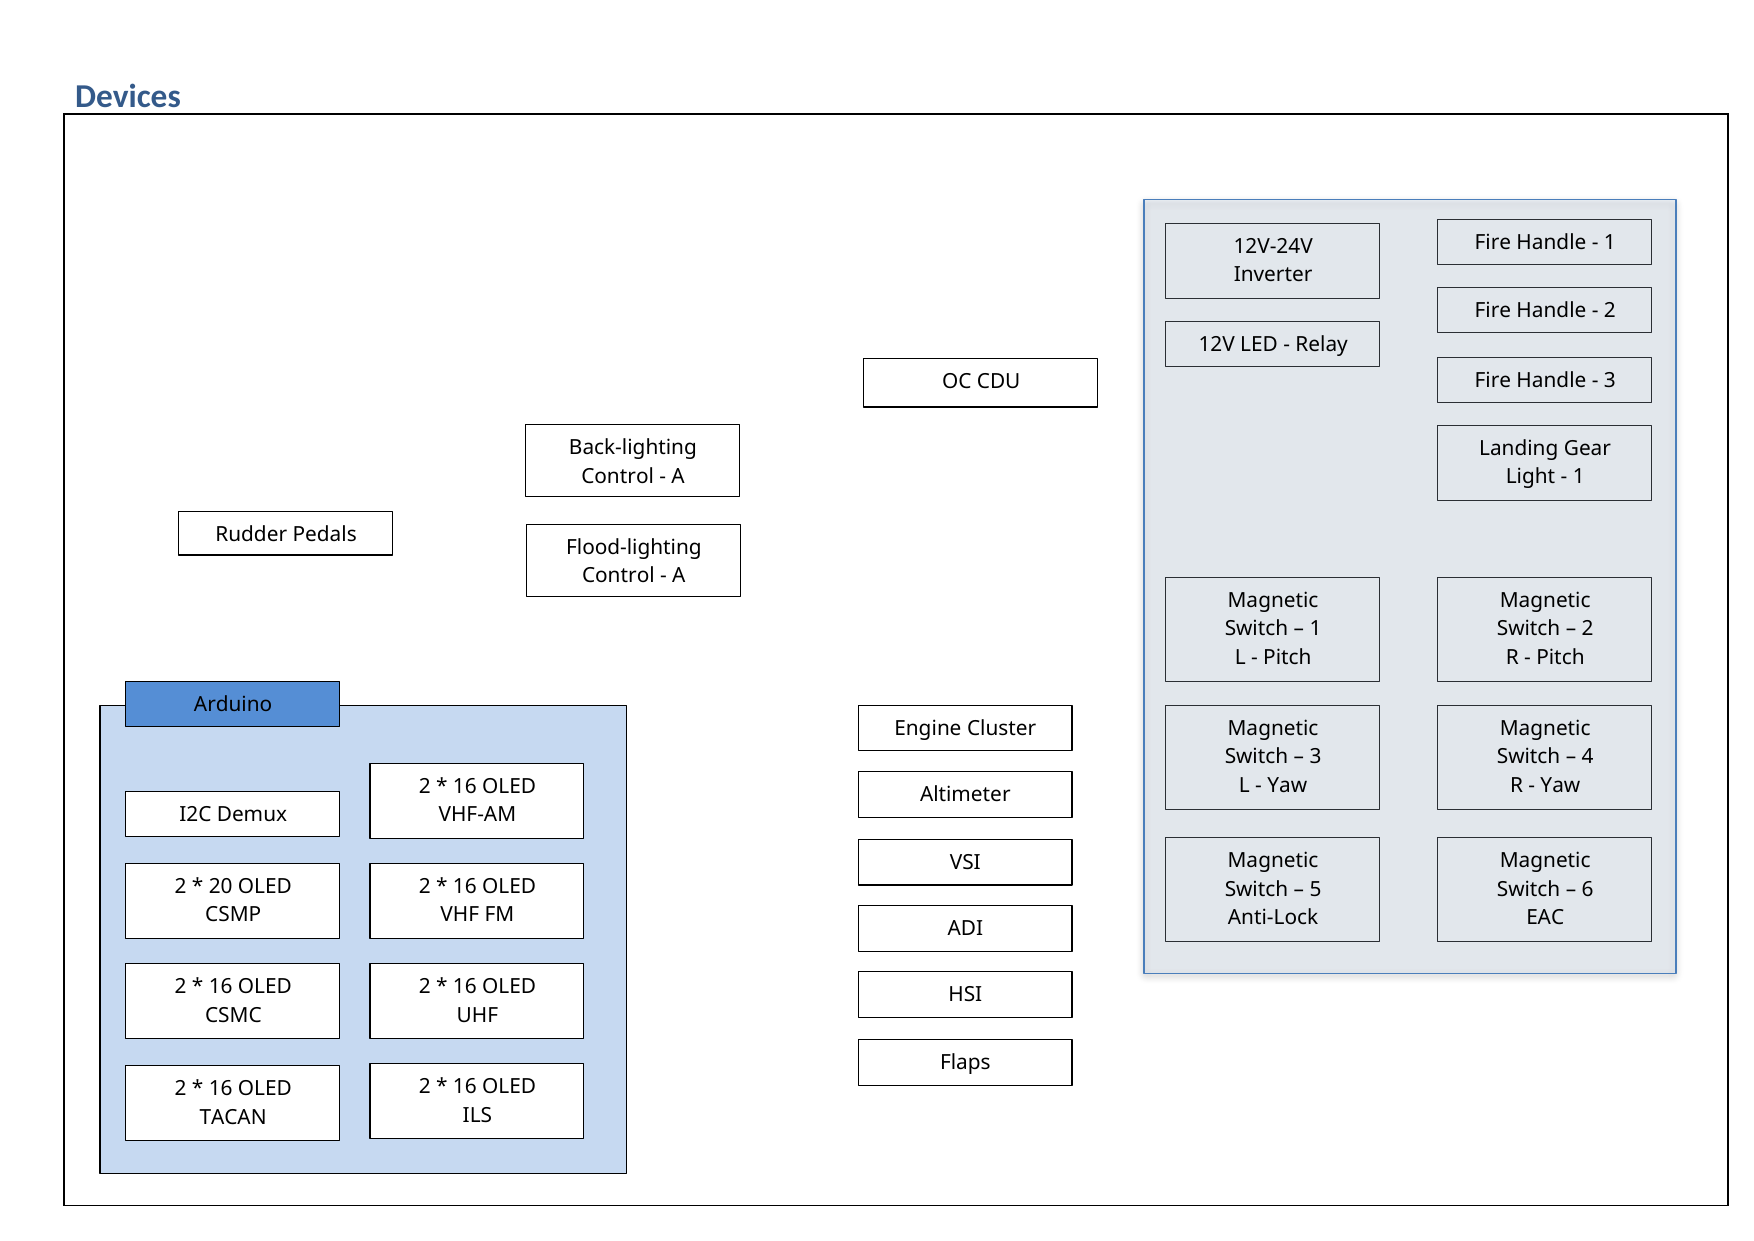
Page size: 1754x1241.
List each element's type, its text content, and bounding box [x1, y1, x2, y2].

text 2 * 16 OLED [385, 971, 569, 1000]
text 2 * 16 OLED [385, 1071, 569, 1100]
text Arduino [141, 689, 325, 718]
text Switch – 1 [1181, 613, 1365, 642]
text Flood-lighting [542, 532, 726, 561]
text Control - A [541, 461, 725, 489]
text Fire Handle - 1 [1453, 227, 1637, 255]
text Flaps [873, 1047, 1057, 1076]
text Switch – 4 [1453, 742, 1637, 770]
text Landing Gear Light - 1 [1453, 433, 1637, 490]
text 2 * 16 OLED [385, 771, 569, 799]
text Switch – 2 [1453, 613, 1637, 642]
text Switch – 5 [1181, 874, 1365, 902]
text R - Yaw [1453, 770, 1637, 798]
text 2 * 20 OLED [141, 871, 325, 899]
text 2 * 16 OLED [141, 971, 325, 1000]
subtitle Devices [75, 75, 1679, 113]
text UHF [385, 1000, 569, 1028]
text Rudder Pedals [194, 519, 378, 548]
text Magnetic [1181, 845, 1365, 874]
text OC CDU [879, 366, 1083, 394]
text Magnetic [1181, 713, 1365, 742]
text R - Pitch [1453, 642, 1637, 670]
text Control - A [542, 561, 726, 589]
text Altimeter [873, 779, 1057, 808]
text Switch – 3 [1181, 742, 1365, 770]
text Back-lighting [541, 432, 725, 461]
text L - Pitch [1181, 642, 1365, 670]
text Anti-Lock [1181, 902, 1365, 931]
text Magnetic [1453, 845, 1637, 874]
text 2 * 16 OLED [141, 1073, 325, 1102]
text TACAN [141, 1102, 325, 1130]
text 12V-24V [1181, 231, 1365, 259]
text Inverter [1181, 259, 1365, 288]
text HSI [873, 979, 1057, 1008]
text Magnetic [1181, 585, 1365, 613]
text CSMC [141, 1000, 325, 1028]
text Magnetic [1453, 585, 1637, 613]
text I2C Demux [141, 799, 325, 828]
text VSI [873, 847, 1057, 876]
text 12V LED - Relay [1181, 329, 1365, 357]
text VHF FM [385, 899, 569, 928]
text ILS [385, 1100, 569, 1128]
text Magnetic [1453, 713, 1637, 742]
text ADI [873, 913, 1057, 942]
text Engine Cluster [873, 713, 1057, 742]
text 2 * 16 OLED [385, 871, 569, 899]
text Fire Handle - 3 [1453, 365, 1637, 393]
text EAC [1453, 902, 1637, 931]
text Switch – 6 [1453, 874, 1637, 902]
text VHF-AM [385, 799, 569, 828]
text CSMP [141, 899, 325, 928]
text Fire Handle - 2 [1453, 295, 1637, 323]
text L - Yaw [1181, 770, 1365, 798]
